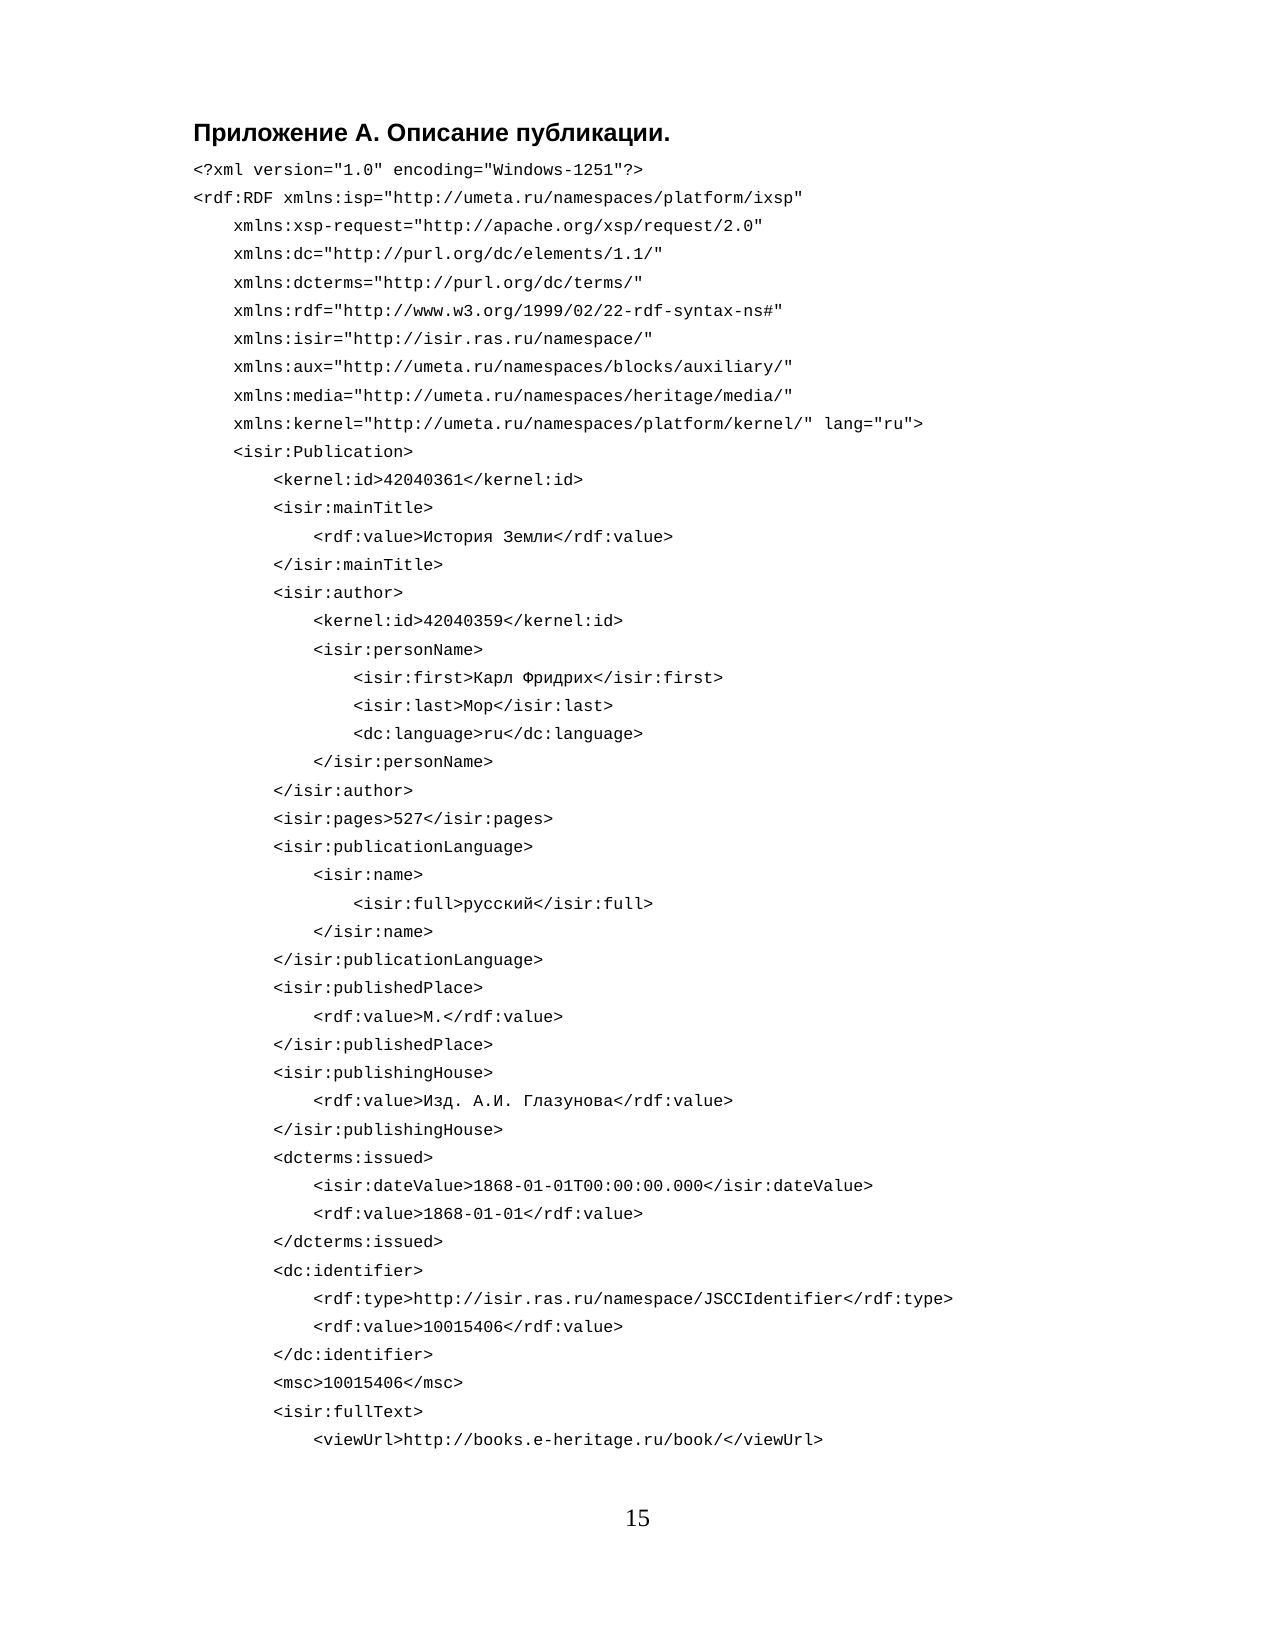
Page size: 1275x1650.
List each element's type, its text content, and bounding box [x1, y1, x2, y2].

text </isir:author> [118, 782, 1157, 801]
text <dc:language>ru</dc:language> [118, 726, 1157, 745]
text xmlns:dcterms="http://purl.org/dc/terms/" [118, 274, 1157, 293]
text </isir:mainTitle> [118, 556, 1157, 575]
text <kernel:id>42040359</kernel:id> [118, 613, 1157, 632]
text <isir:dateValue>1868-01-01T00:00:00.000</isir:dateValue> [118, 1177, 1157, 1196]
text <rdf:value>1868-01-01</rdf:value> [118, 1206, 1157, 1224]
text xmlns:rdf="http://www.w3.org/1999/02/22-rdf-syntax-ns#" [118, 302, 1157, 321]
text <rdf:RDF xmlns:isp="http://umeta.ru/namespaces/platform/ixsp" [118, 189, 1157, 208]
text <isir:personName> [118, 641, 1157, 660]
text <isir:fullText> [118, 1403, 1157, 1422]
text <isir:first>Карл Фридрих</isir:first> [118, 669, 1157, 688]
text <isir:name> [118, 867, 1157, 886]
text <isir:author> [118, 585, 1157, 603]
text xmlns:kernel="http://umeta.ru/namespaces/platform/kernel/" lang="ru"> [118, 415, 1157, 434]
subtitle Приложение A. Описание публикации. [118, 118, 1157, 147]
text xmlns:aux="http://umeta.ru/namespaces/blocks/auxiliary/" [118, 359, 1157, 378]
text </isir:personName> [118, 754, 1157, 773]
text <isir:pages>527</isir:pages> [118, 811, 1157, 829]
text <isir:publishingHouse> [118, 1064, 1157, 1083]
text <rdf:value>М.</rdf:value> [118, 1008, 1157, 1027]
text <isir:mainTitle> [118, 500, 1157, 519]
text xmlns:xsp-request="http://apache.org/xsp/request/2.0" [118, 218, 1157, 237]
text xmlns:isir="http://isir.ras.ru/namespace/" [118, 331, 1157, 349]
text <msc>10015406</msc> [118, 1375, 1157, 1394]
text <isir:last>Мор</isir:last> [118, 698, 1157, 716]
text xmlns:media="http://umeta.ru/namespaces/heritage/media/" [118, 387, 1157, 406]
text </isir:publishedPlace> [118, 1036, 1157, 1055]
text <isir:Publication> [118, 443, 1157, 462]
text <?xml version="1.0" encoding="Windows-1251"?> [118, 161, 1157, 180]
text <dcterms:issued> [118, 1149, 1157, 1168]
text <rdf:value>История Земли</rdf:value> [118, 528, 1157, 547]
text </isir:name> [118, 923, 1157, 942]
text <rdf:value>10015406</rdf:value> [118, 1319, 1157, 1337]
text <isir:publicationLanguage> [118, 839, 1157, 858]
text <isir:full>русский</isir:full> [118, 895, 1157, 914]
text <kernel:id>42040361</kernel:id> [118, 472, 1157, 491]
text </dc:identifier> [118, 1347, 1157, 1366]
text </isir:publicationLanguage> [118, 952, 1157, 971]
text xmlns:dc="http://purl.org/dc/elements/1.1/" [118, 246, 1157, 265]
text <rdf:type>http://isir.ras.ru/namespace/JSCCIdentifier</rdf:type> [118, 1290, 1157, 1309]
text <dc:identifier> [118, 1262, 1157, 1281]
text </dcterms:issued> [118, 1234, 1157, 1253]
text <rdf:value>Изд. А.И. Глазунова</rdf:value> [118, 1093, 1157, 1112]
text </isir:publishingHouse> [118, 1121, 1157, 1140]
text <viewUrl>http://books.e-heritage.ru/book/</viewUrl> [118, 1432, 1157, 1450]
text <isir:publishedPlace> [118, 980, 1157, 999]
